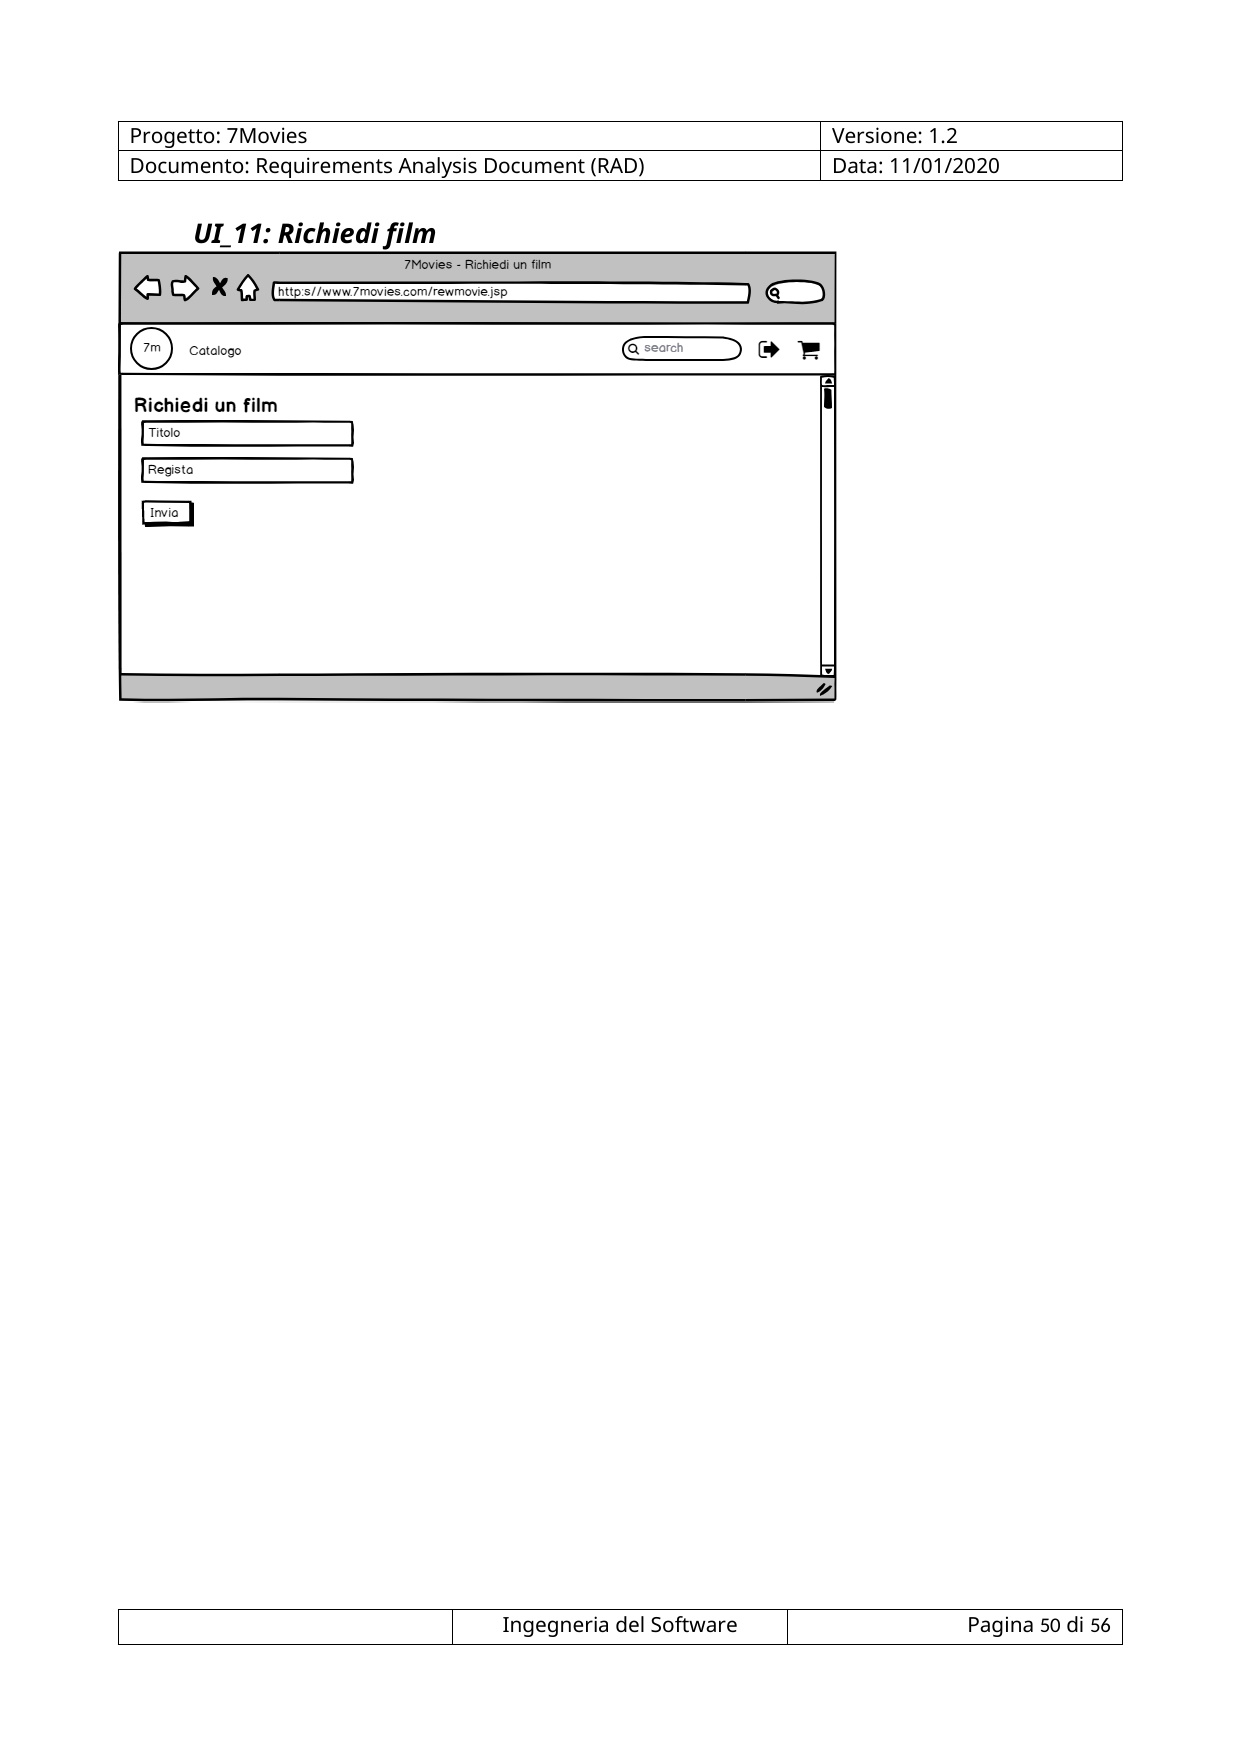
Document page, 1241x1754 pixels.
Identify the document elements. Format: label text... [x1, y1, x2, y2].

text UI_11: Richiedi film [118, 215, 1122, 252]
picture [118, 251, 837, 703]
